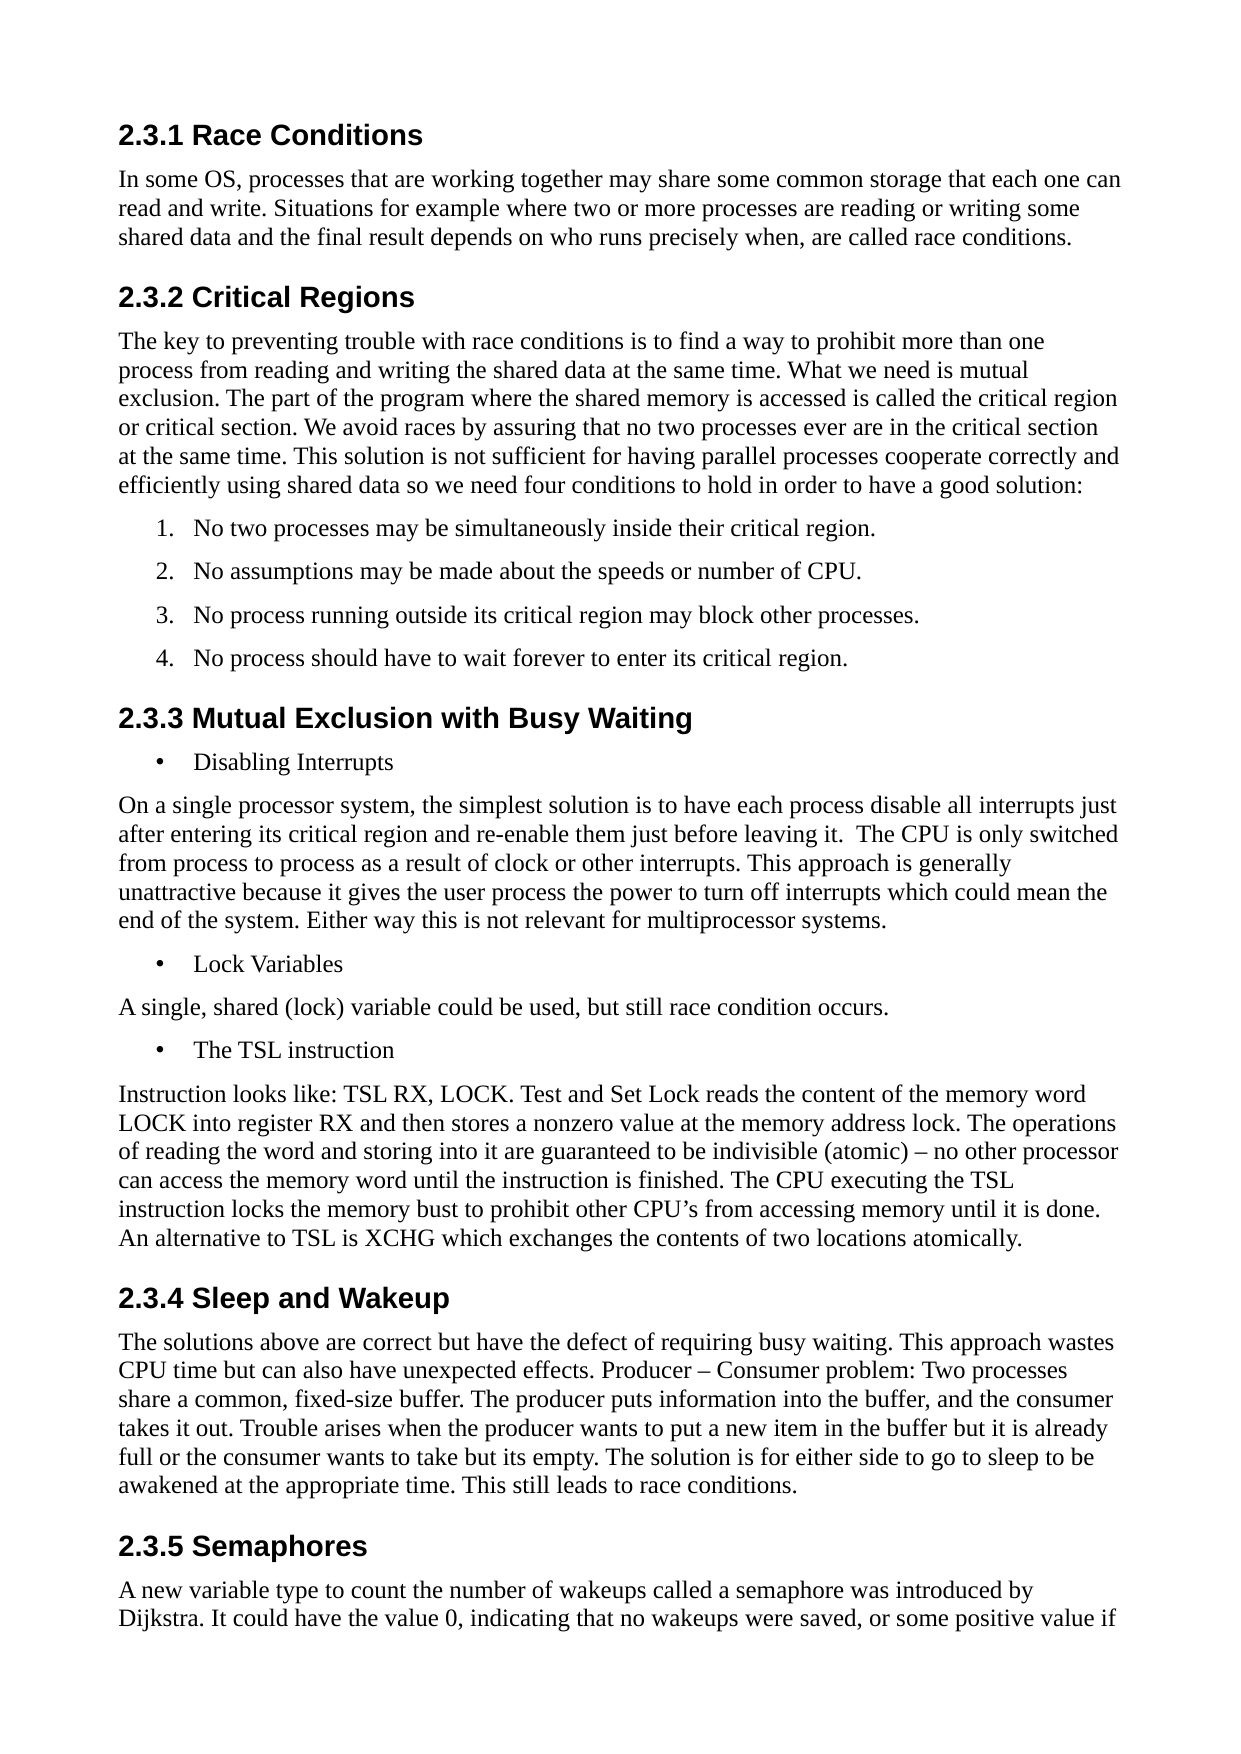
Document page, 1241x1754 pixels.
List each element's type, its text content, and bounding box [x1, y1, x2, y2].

text A single, shared (lock) variable could be used, but still race condition occurs. [118, 992, 1122, 1021]
list No process running outside its critical region may block other processes. [156, 600, 1122, 628]
text A new variable type to count the number of wakeups called a semaphore was introduced by Dijkstra. It could have the value 0, indicating that no wakeups were saved, or some positive value if [118, 1575, 1122, 1632]
subtitle 2.3.3 Mutual Exclusion with Busy Waiting [118, 701, 1122, 735]
list No process should have to wait forever to enter its critical region. [156, 643, 1122, 672]
text Instruction looks like: TSL RX, LOCK. Test and Set Lock reads the content of the memory word LOCK into register RX and then stores a nonzero value at the memory address lock. The operations of reading the word and storing into it are guaranteed to be indivisible (atomic) – no other processor can access the memory word until the instruction is finished. The CPU executing the TSL instruction locks the memory bust to prohibit other CPU’s from accessing memory until it is done. An alternative to TSL is XCHG which exchanges the contents of two locations atomically. [118, 1079, 1122, 1251]
subtitle 2.3.4 Sleep and Wakeup [118, 1281, 1122, 1314]
text On a single processor system, the simplest solution is to have each process disable all interrupts just after entering its critical region and re-enable them just before leaving it. The CPU is only switched from process to process as a result of clock or other interrupts. This approach is generally unattractive because it gives the user process the power to turn off interrupts which could mean the end of the system. Either way this is not relevant for multiprocessor systems. [118, 791, 1122, 934]
subtitle 2.3.1 Race Conditions [118, 118, 1122, 152]
list No assumptions may be made about the speeds or number of CPU. [156, 556, 1122, 585]
list Disabling Interrupts [156, 747, 1122, 776]
text The solutions above are correct but have the defect of requiring busy waiting. This approach wastes CPU time but can also have unexpected effects. Producer – Consumer problem: Two processes share a common, fixed-size buffer. The producer puts information into the buffer, and the consumer takes it out. Trouble arises when the producer wants to put a new item in the buffer but it is already full or the consumer wants to take but its empty. The solution is for either side to go to sleep to be awakened at the appropriate time. This still leads to race conditions. [118, 1327, 1122, 1499]
list No two processes may be simultaneously inside their critical region. [156, 513, 1122, 542]
list Lock Variables [156, 949, 1122, 978]
text The key to preventing trouble with race conditions is to find a way to prohibit more than one process from reading and writing the shared data at the same time. What we need is mutual exclusion. The part of the program where the shared memory is accessed is called the critical region or critical section. We avoid races by assuring that no two processes ever are in the critical section at the same time. This solution is not sufficient for having parallel processes cooperate correctly and efficiently using shared data so we need four conditions to hold in order to have a good solution: [118, 326, 1122, 498]
text In some OS, processes that are working together may share some common storage that each one can read and write. Situations for example where two or more processes are reading or writing some shared data and the final result depends on who runs precisely when, are called race conditions. [118, 164, 1122, 251]
subtitle 2.3.2 Critical Regions [118, 280, 1122, 313]
list The TSL instruction [156, 1036, 1122, 1064]
subtitle 2.3.5 Semaphores [118, 1528, 1122, 1562]
